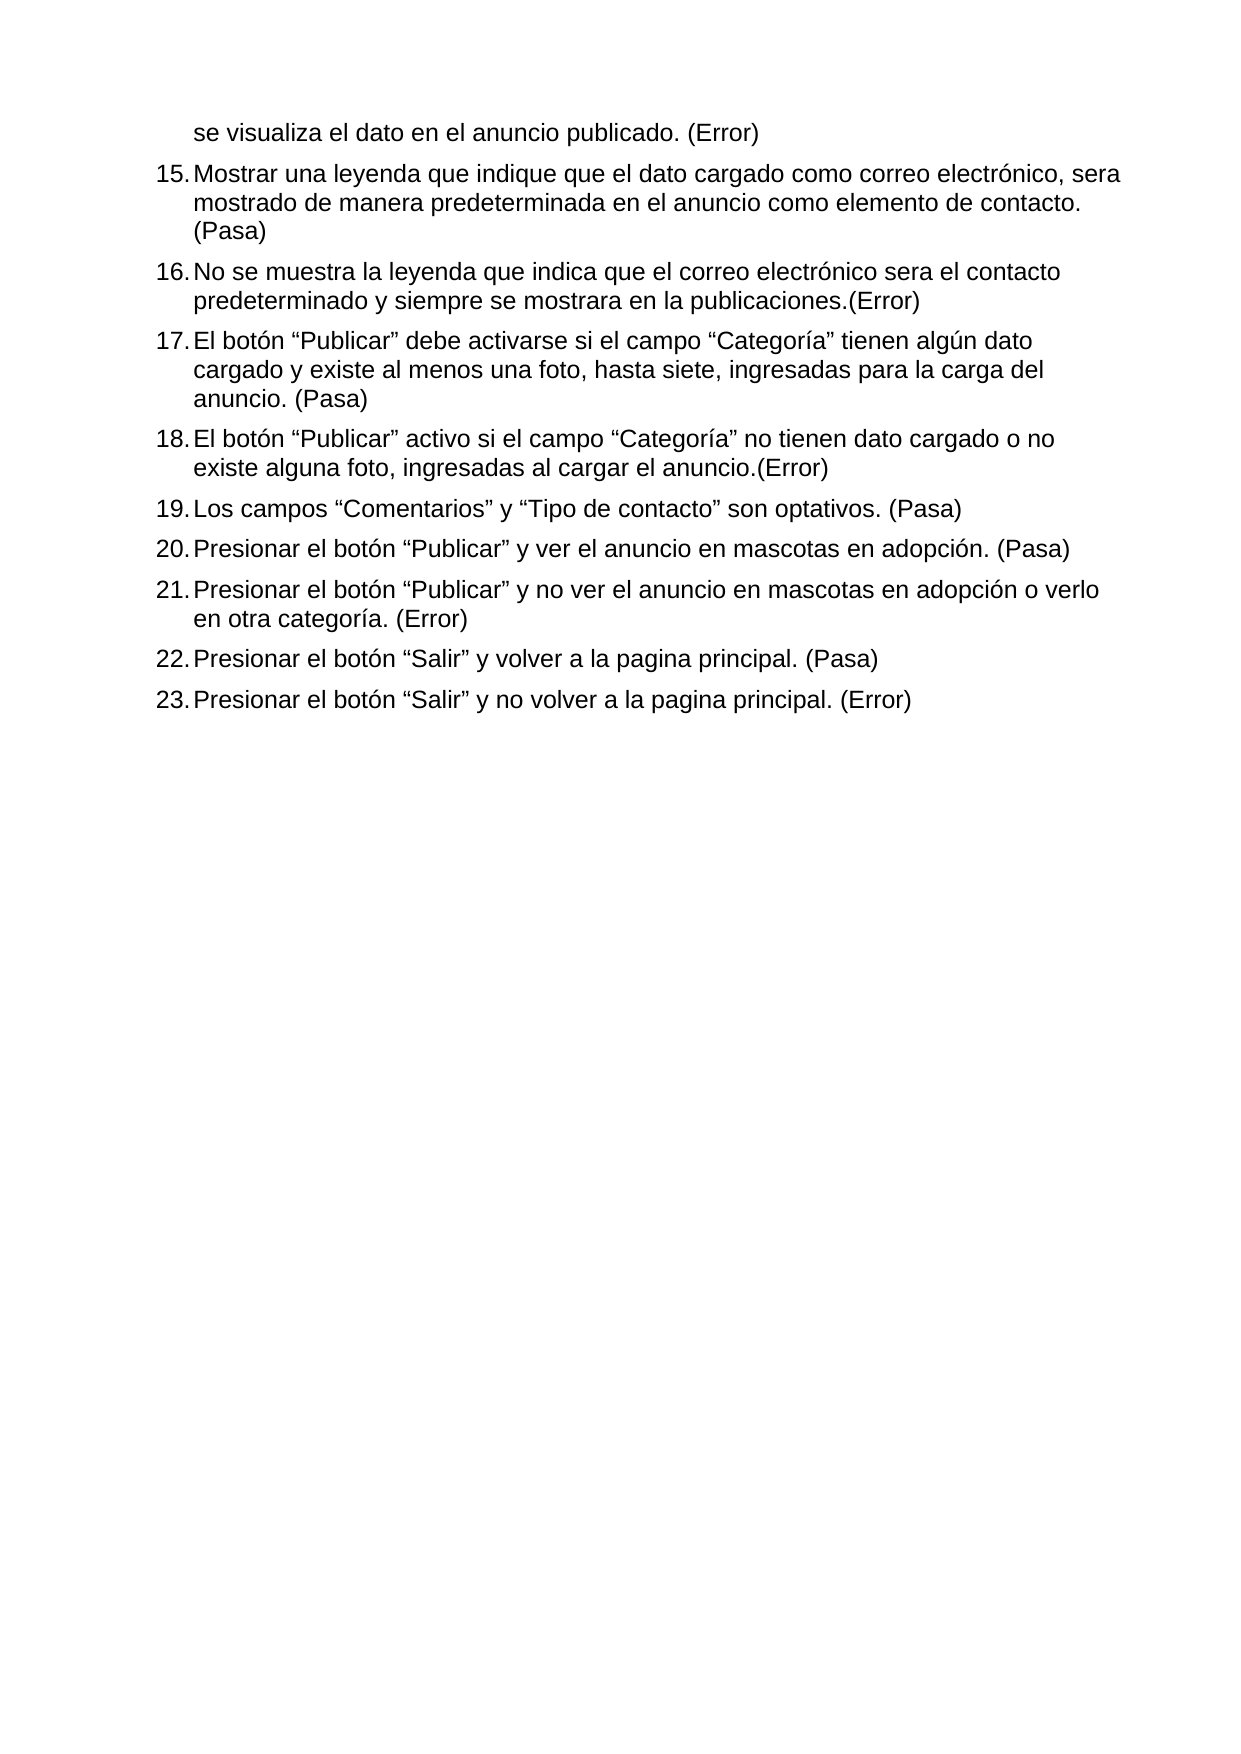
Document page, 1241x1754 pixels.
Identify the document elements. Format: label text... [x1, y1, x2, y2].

list El botón “Publicar” activo si el campo “Categoría” no tienen dato cargado o no existe alguna foto, ingresadas al cargar el anuncio.(Error) [156, 424, 1122, 482]
list Presionar el botón “Publicar” y ver el anuncio en mascotas en adopción. (Pasa) [156, 534, 1122, 563]
list Mostrar una leyenda que indique que el dato cargado como correo electrónico, sera mostrado de manera predeterminada en el anuncio como elemento de contacto.(Pasa) [156, 159, 1122, 245]
list Presionar el botón “Publicar” y no ver el anuncio en mascotas en adopción o verlo en otra categoría. (Error) [156, 575, 1122, 632]
list Los campos “Comentarios” y “Tipo de contacto” son optativos. (Pasa) [156, 494, 1122, 522]
list El botón “Publicar” debe activarse si el campo “Categoría” tienen algún dato cargado y existe al menos una foto, hasta siete, ingresadas para la carga del anuncio. (Pasa) [156, 326, 1122, 412]
list se visualiza el dato en el anuncio publicado. (Error) [156, 118, 1122, 147]
list Presionar el botón “Salir” y no volver a la pagina principal. (Error) [156, 685, 1122, 714]
list Presionar el botón “Salir” y volver a la pagina principal. (Pasa) [156, 644, 1122, 673]
list No se muestra la leyenda que indica que el correo electrónico sera el contacto predeterminado y siempre se mostrara en la publicaciones.(Error) [156, 257, 1122, 314]
